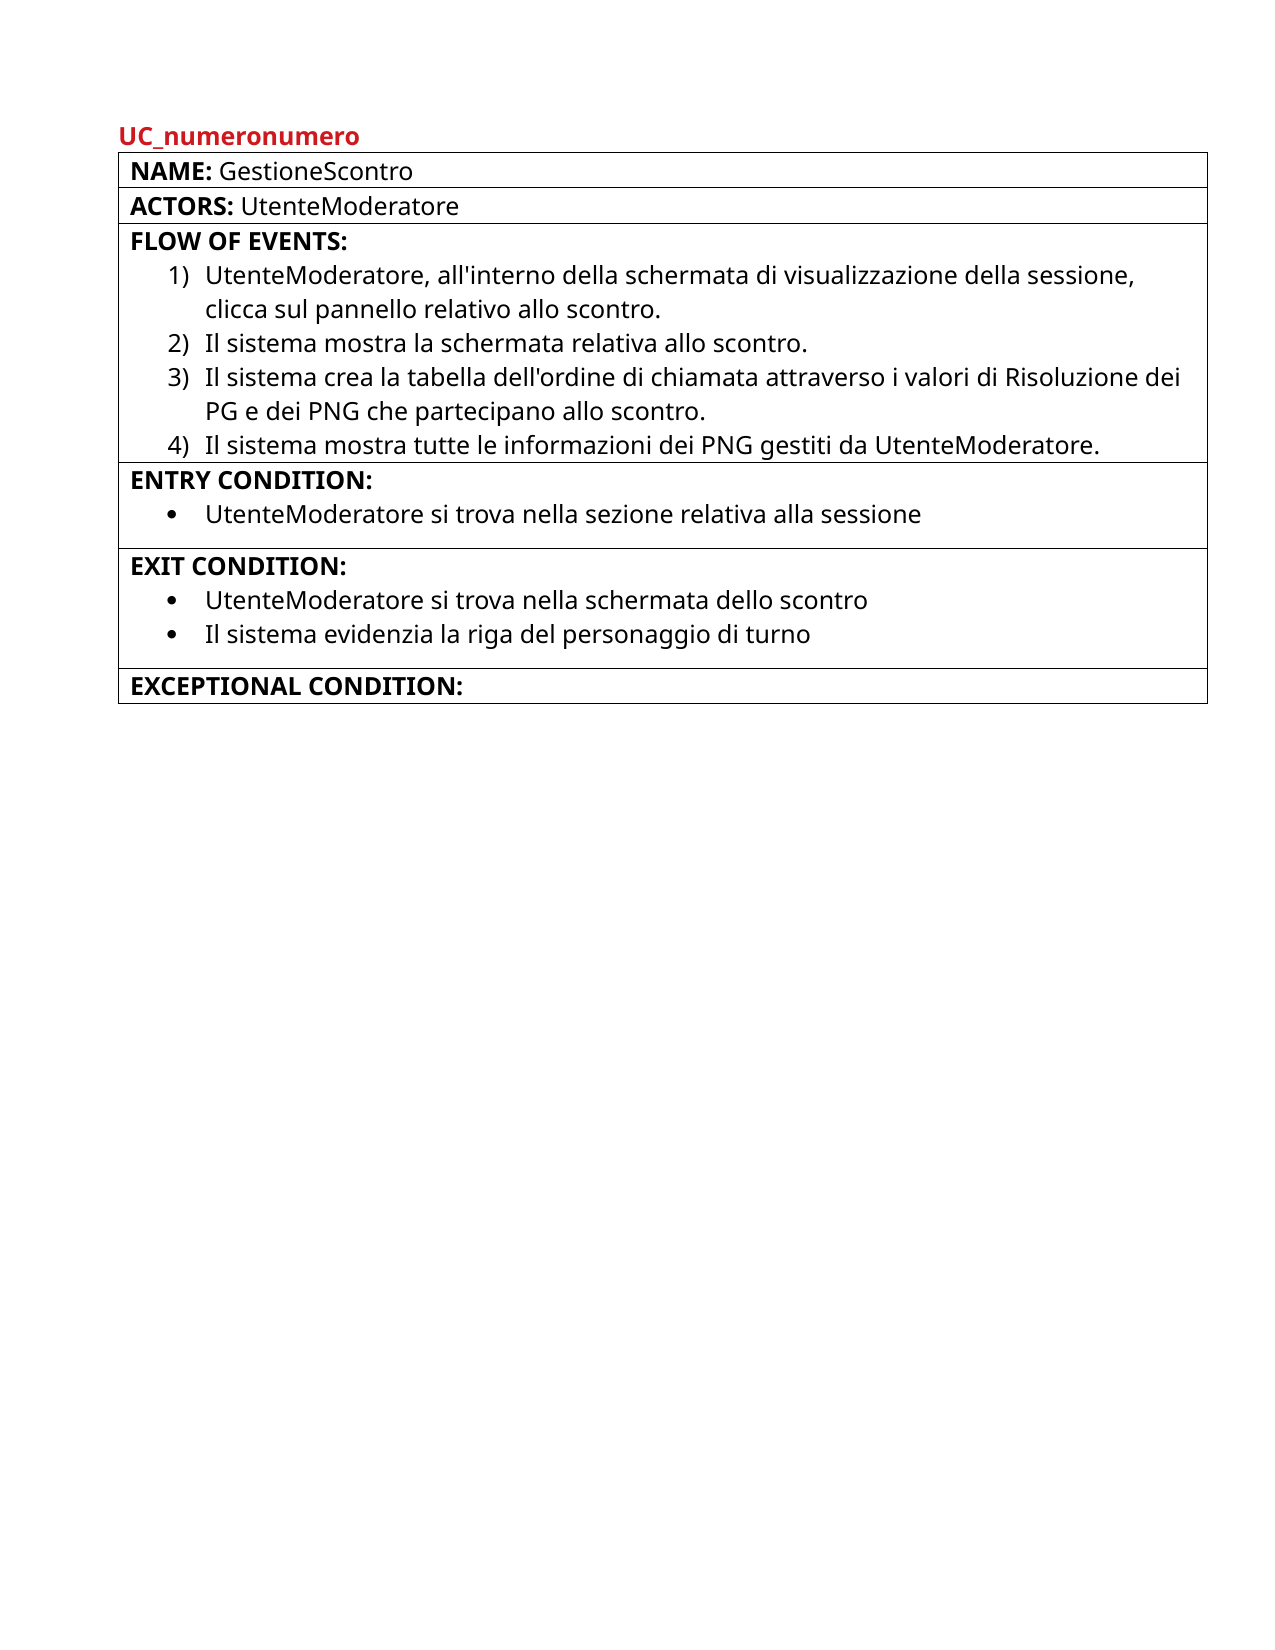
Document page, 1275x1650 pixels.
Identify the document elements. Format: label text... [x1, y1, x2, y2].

table_cell ACTORS: UtenteModeratore [119, 188, 1207, 222]
table_header NAME: GestioneScontro [119, 153, 1207, 187]
table_cell EXCEPTIONAL CONDITION: [119, 669, 1207, 703]
table_cell FLOW OF EVENTS: UtenteModeratore, all'interno della schermata di visualizzazione della sessione, clicca sul pannello relativo allo scontro. Il sistema mostra la schermata relativa allo scontro. Il sistema crea la tabella dell'ordine di chiamata attraverso i valori di Risoluzione dei PG e dei PNG che partecipano allo scontro. Il sistema mostra tutte le informazioni dei PNG gestiti da UtenteModeratore. [119, 224, 1207, 462]
table_cell EXIT CONDITION: UtenteModeratore si trova nella schermata dello scontro Il sistema evidenzia la riga del personaggio di turno [119, 549, 1207, 668]
table_cell ENTRY CONDITION: UtenteModeratore si trova nella sezione relativa alla sessione [119, 463, 1207, 548]
text UC_numeronumero [118, 118, 1157, 152]
